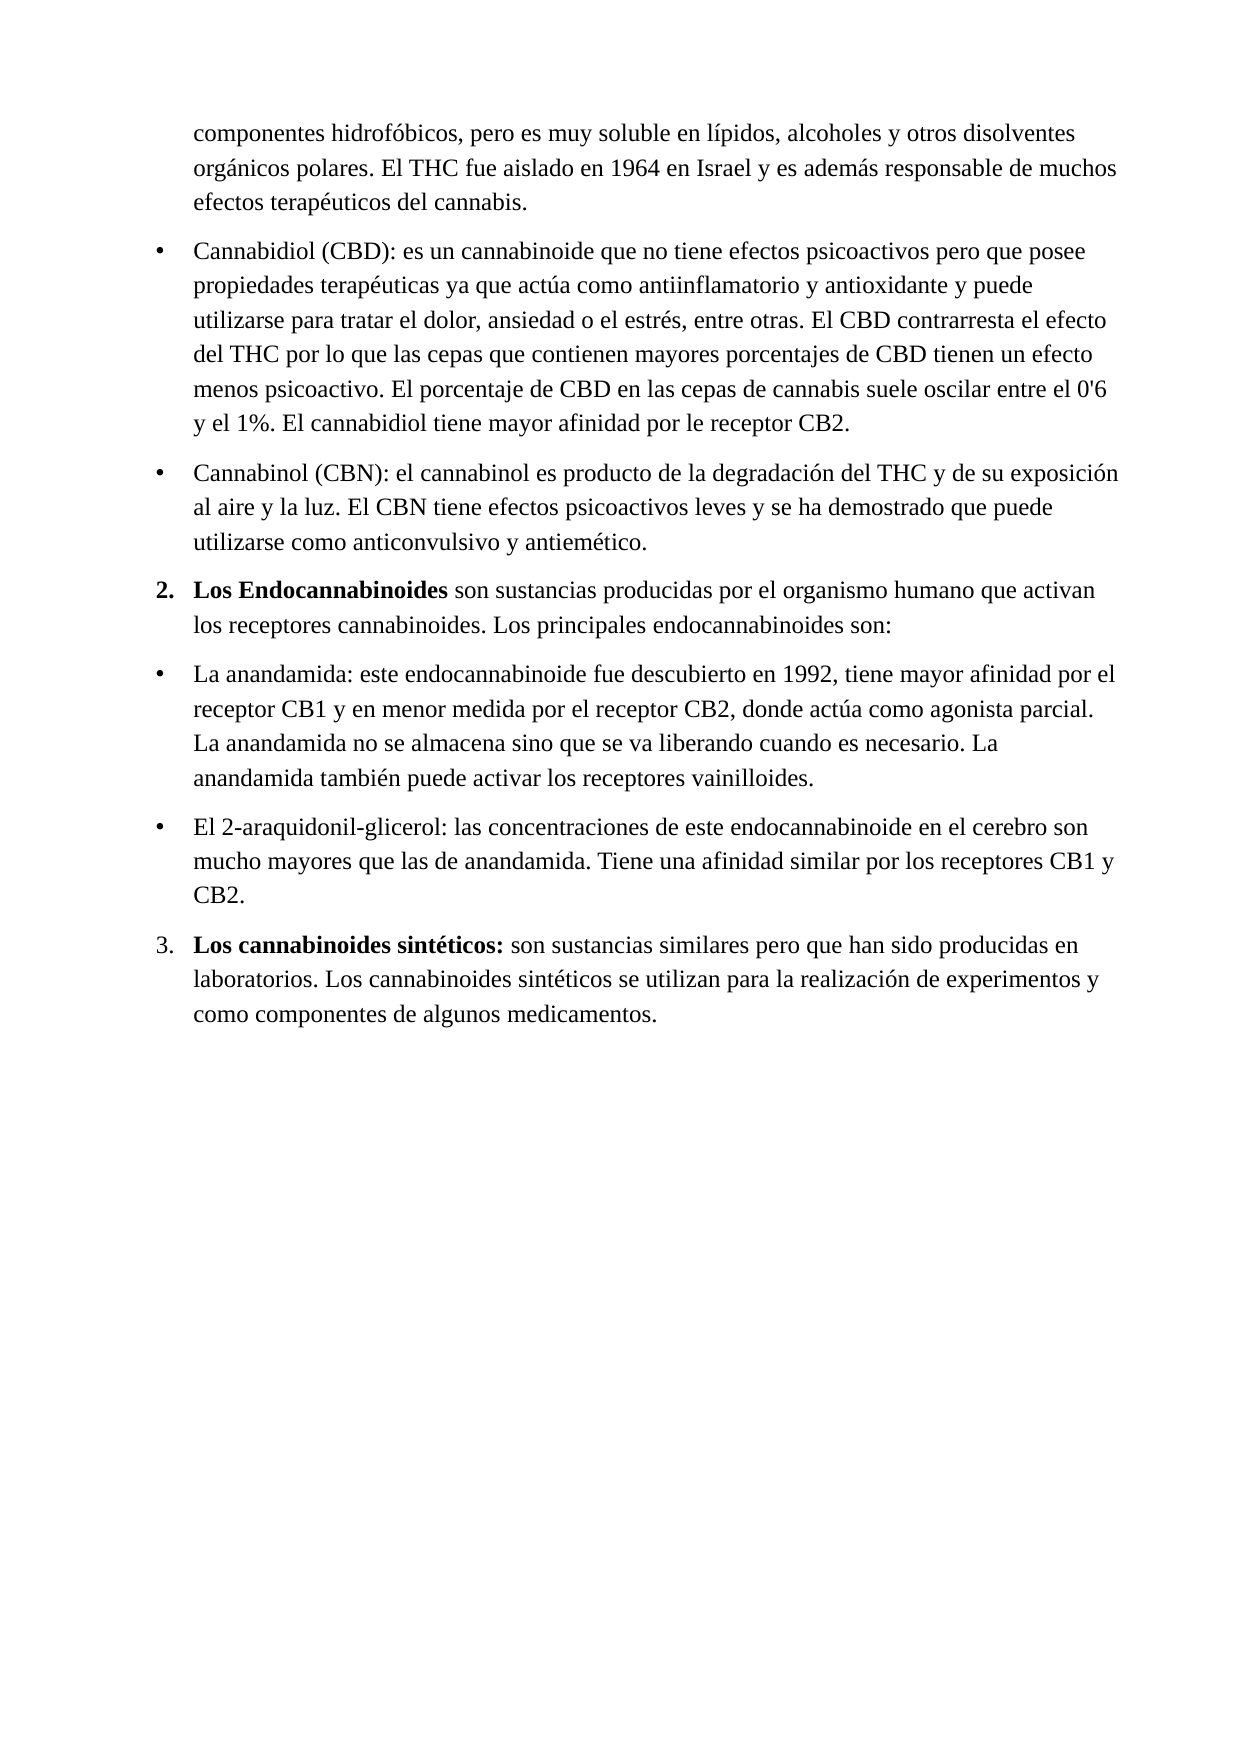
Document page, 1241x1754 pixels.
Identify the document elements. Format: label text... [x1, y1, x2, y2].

list Los Endocannabinoides son sustancias producidas por el organismo humano que activan los receptores cannabinoides. Los principales endocannabinoides son: [156, 576, 1122, 639]
list El 2-araquidonil-glicerol: las concentraciones de este endocannabinoide en el cerebro son mucho mayores que las de anandamida. Tiene una afinidad similar por los receptores CB1 y CB2. [156, 812, 1122, 909]
list La anandamida: este endocannabinoide fue descubierto en 1992, tiene mayor afinidad por el receptor CB1 y en menor medida por el receptor CB2, donde actúa como agonista parcial. La anandamida no se almacena sino que se va liberando cuando es necesario. La anandamida también puede activar los receptores vainilloides. [156, 659, 1122, 791]
list Cannabinol (CBN): el cannabinol es producto de la degradación del THC y de su exposición al aire y la luz. El CBN tiene efectos psicoactivos leves y se ha demostrado que puede utilizarse como anticonvulsivo y antiemético. [156, 458, 1122, 555]
list componentes hidrofóbicos, pero es muy soluble en lípidos, alcoholes y otros disolventes orgánicos polares. El THC fue aislado en 1964 en Israel y es además responsable de muchos efectos terapéuticos del cannabis. [156, 118, 1122, 216]
list Los cannabinoides sintéticos: son sustancias similares pero que han sido producidas en laboratorios. Los cannabinoides sintéticos se utilizan para la realización de experimentos y como componentes de algunos medicamentos. [156, 930, 1122, 1027]
list Cannabidiol (CBD): es un cannabinoide que no tiene efectos psicoactivos pero que posee propiedades terapéuticas ya que actúa como antiinflamatorio y antioxidante y puede utilizarse para tratar el dolor, ansiedad o el estrés, entre otras. El CBD contrarresta el efecto del THC por lo que las cepas que contienen mayores porcentajes de CBD tienen un efecto menos psicoactivo. El porcentaje de CBD en las cepas de cannabis suele oscilar entre el 0'6 y el 1%. El cannabidiol tiene mayor afinidad por le receptor CB2. [156, 236, 1122, 437]
